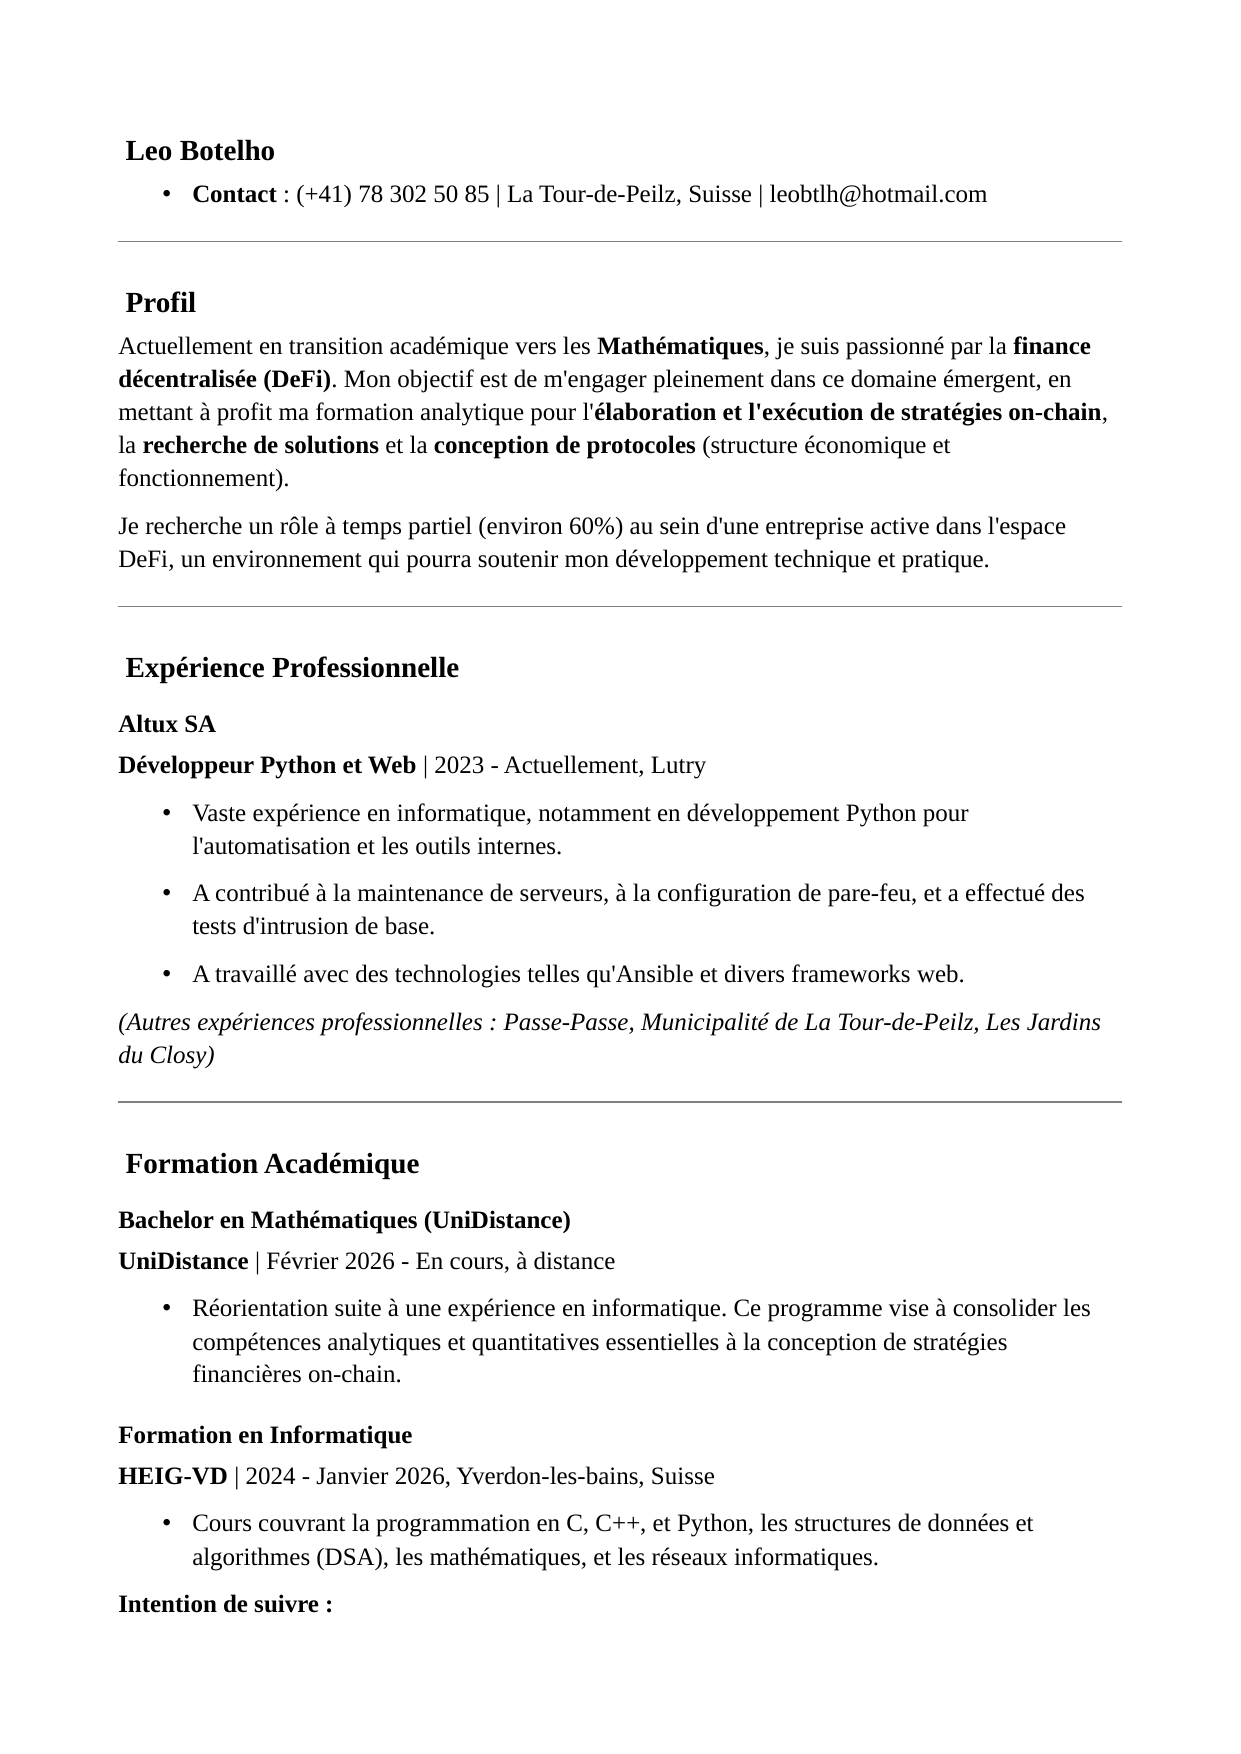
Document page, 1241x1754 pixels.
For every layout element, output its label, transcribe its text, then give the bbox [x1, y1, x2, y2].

list Contact : (+41) 78 302 50 85 | La Tour-de-Peilz, Suisse | leobtlh@hotmail.com [162, 179, 1122, 207]
text UniDistance | Février 2026 - En cours, à distance [118, 1246, 1122, 1275]
subtitle Leo Botelho [118, 133, 1122, 166]
text HEIG-VD | 2024 - Janvier 2026, Yverdon-les-bains, Suisse [118, 1461, 1122, 1490]
list Cours couvrant la programmation en C, C++, et Python, les structures de données et algorithmes (DSA), les mathématiques, et les réseaux informatiques. [162, 1508, 1122, 1570]
subtitle Expérience Professionnelle [118, 650, 1122, 684]
subtitle Bachelor en Mathématiques (UniDistance) [118, 1205, 1122, 1233]
text Actuellement en transition académique vers les Mathématiques, je suis passionné par la finance décentralisée (DeFi). Mon objectif est de m'engager pleinement dans ce domaine émergent, en mettant à profit ma formation analytique pour l'élaboration et l'exécution de stratégies on-chain, la recherche de solutions et la conception de protocoles (structure économique et fonctionnement). [118, 331, 1122, 492]
text Je recherche un rôle à temps partiel (environ 60%) au sein d'une entreprise active dans l'espace DeFi, un environnement qui pourra soutenir mon développement technique et pratique. [118, 511, 1122, 573]
subtitle Formation en Informatique [118, 1420, 1122, 1448]
subtitle Profil [118, 285, 1122, 319]
list A contribué à la maintenance de serveurs, à la configuration de pare-feu, et a effectué des tests d'intrusion de base. [162, 878, 1122, 940]
list Vaste expérience en informatique, notamment en développement Python pour l'automatisation et les outils internes. [162, 798, 1122, 859]
text (Autres expériences professionnelles : Passe-Passe, Municipalité de La Tour-de-Peilz, Les Jardins du Closy) [118, 1007, 1122, 1068]
list Réorientation suite à une expérience en informatique. Ce programme vise à consolider les compétences analytiques et quantitatives essentielles à la conception de stratégies financières on-chain. [162, 1293, 1122, 1388]
subtitle Formation Académique [118, 1146, 1122, 1180]
subtitle Altux SA [118, 709, 1122, 738]
text Développeur Python et Web | 2023 - Actuellement, Lutry [118, 750, 1122, 779]
list A travaillé avec des technologies telles qu'Ansible et divers frameworks web. [162, 959, 1122, 988]
text Intention de suivre : [118, 1589, 1122, 1618]
